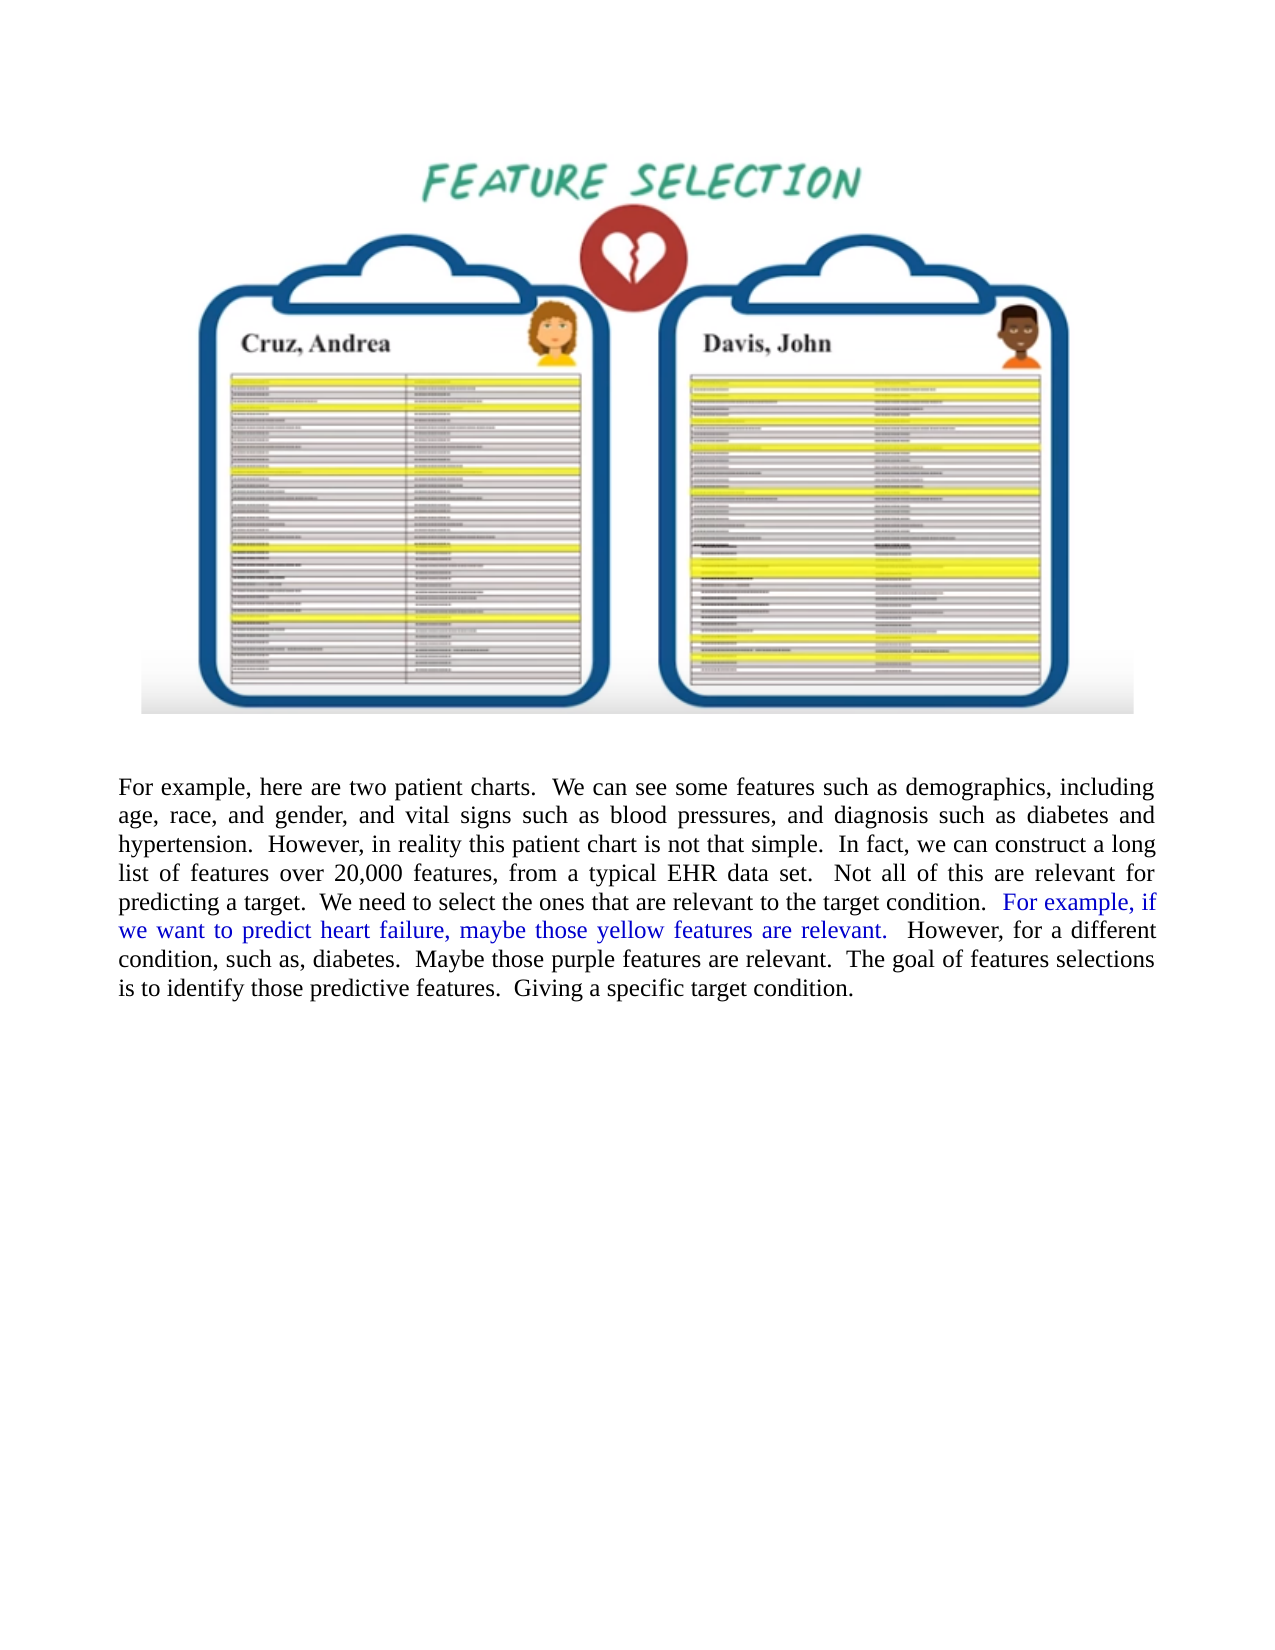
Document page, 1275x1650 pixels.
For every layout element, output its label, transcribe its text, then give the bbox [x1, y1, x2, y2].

picture [141, 146, 1134, 714]
text For example, here are two patient charts. We can see some features such as demographics, including age, race, and gender, and vital signs such as blood pressures, and diagnosis such as diabetes and hypertension. However, in reality this patient chart is not that simple. In fact, we can construct a long list of features over 20,000 features, from a typical EHR data set. Not all of this are relevant for predicting a target. We need to select the ones that are relevant to the target condition. For example, if we want to predict heart failure, maybe those yellow features are relevant. However, for a different condition, such as, diabetes. Maybe those purple features are relevant. The goal of features selections is to identify those predictive features. Giving a specific target condition. [118, 772, 1157, 1002]
